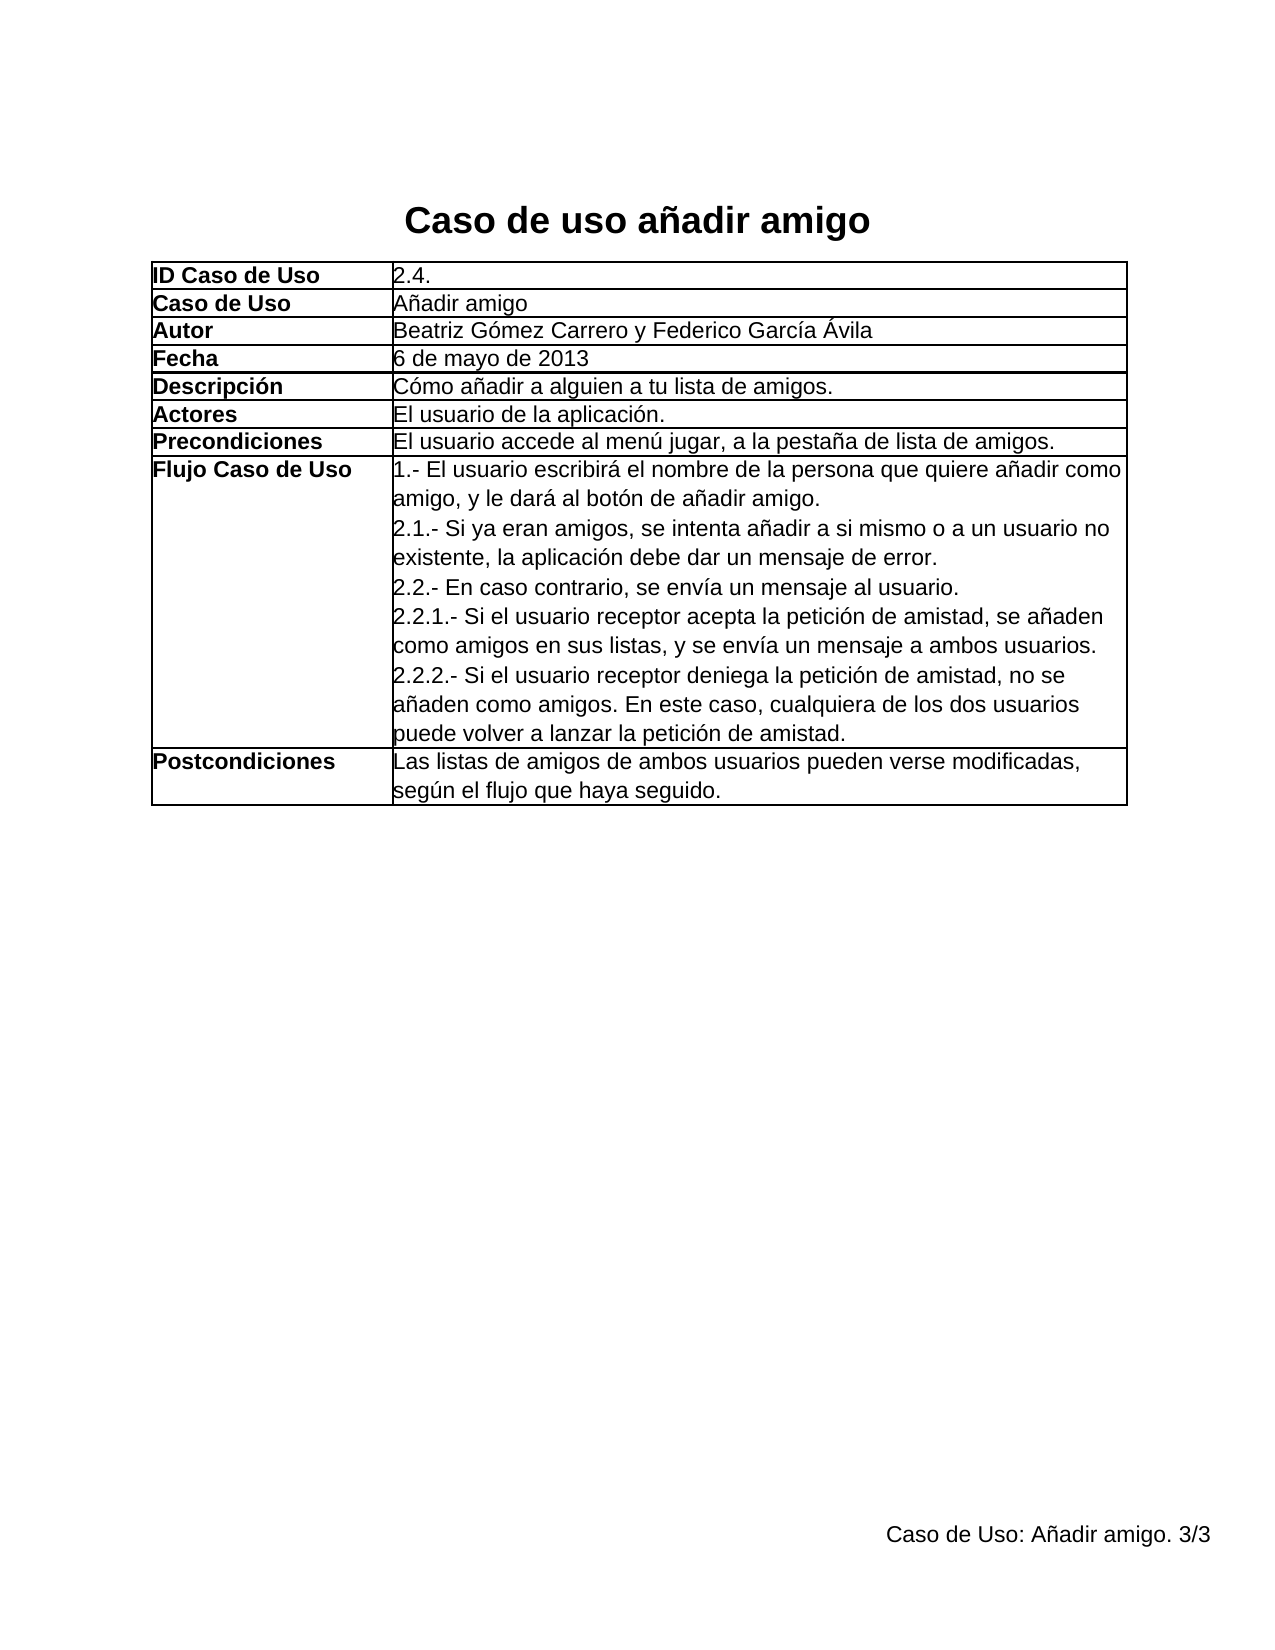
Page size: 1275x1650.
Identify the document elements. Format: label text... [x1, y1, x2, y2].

table_header ID Caso de Uso [153, 263, 392, 288]
table_cell Descripción [153, 374, 392, 399]
table_cell Fecha [153, 346, 392, 371]
table_cell 1.- El usuario escribirá el nombre de la persona que quiere añadir como amigo, y le dará al botón de añadir amigo. 2.1.- Si ya eran amigos, se intenta añadir a si mismo o a un usuario no existente, la aplicación debe dar un mensaje de error. 2.2.- En caso contrario, se envía un mensaje al usuario. 2.2.1.- Si el usuario receptor acepta la petición de amistad, se añaden como amigos en sus listas, y se envía un mensaje a ambos usuarios. 2.2.2.- Si el usuario receptor deniega la petición de amistad, no se añaden como amigos. En este caso, cualquiera de los dos usuarios puede volver a lanzar la petición de amistad. [394, 457, 1126, 747]
title Caso de uso añadir amigo [150, 200, 1125, 242]
table_cell Flujo Caso de Uso [153, 457, 392, 747]
table_cell Las listas de amigos de ambos usuarios pueden verse modificadas, según el flujo que haya seguido. [394, 749, 1126, 804]
table_cell 6 de mayo de 2013 [394, 346, 1126, 371]
table_cell Caso de Uso [153, 290, 392, 316]
table_cell Postcondiciones [153, 749, 392, 804]
table_cell Precondiciones [153, 429, 392, 454]
table_cell Actores [153, 401, 392, 427]
table_cell Cómo añadir a alguien a tu lista de amigos. [394, 374, 1126, 399]
table_header 2.4. [394, 263, 1126, 288]
table_cell El usuario de la aplicación. [394, 401, 1126, 427]
table_cell Añadir amigo [394, 290, 1126, 316]
table_cell Autor [153, 318, 392, 344]
table_cell Beatriz Gómez Carrero y Federico García Ávila [394, 318, 1126, 344]
table_cell El usuario accede al menú jugar, a la pestaña de lista de amigos. [394, 429, 1126, 454]
